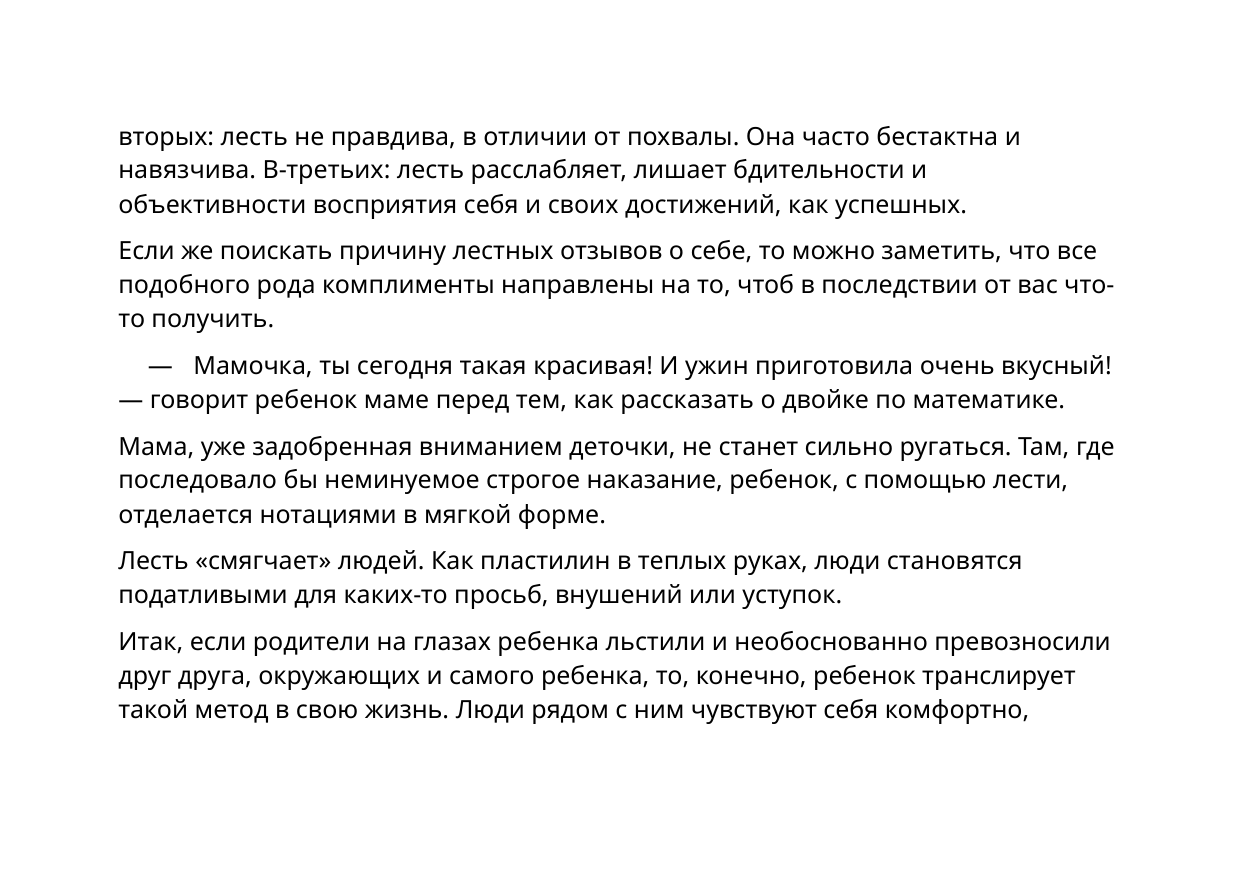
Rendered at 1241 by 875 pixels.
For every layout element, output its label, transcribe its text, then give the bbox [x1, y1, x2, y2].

text Мама, уже задобренная вниманием деточки, не станет сильно ругаться. Там, где последовало бы неминуемое строгое наказание, ребенок, с помощью лести, отделается нотациями в мягкой форме. [118, 428, 1122, 530]
text вторых: лесть не правдива, в отличии от похвалы. Она часто бестактна и навязчива. В-третьих: лесть расслабляет, лишает бдительности и объективности восприятия себя и своих достижений, как успешных. [118, 118, 1122, 220]
text Лесть «смягчает» людей. Как пластилин в теплых руках, люди становятся податливыми для каких-то просьб, внушений или уступок. [118, 543, 1122, 611]
list Мамочка, ты сегодня такая красивая! И ужин приготовила очень вкусный! — говорит ребенок маме перед тем, как рассказать о двойке по математике. [118, 347, 1122, 416]
text Если же поискать причину лестных отзывов о себе, то можно заметить, что все подобного рода комплименты направлены на то, чтоб в последствии от вас что-то получить. [118, 233, 1122, 335]
text Итак, если родители на глазах ребенка льстили и необоснованно превозносили друг друга, окружающих и самого ребенка, то, конечно, ребенок транслирует такой метод в свою жизнь. Люди рядом с ним чувствуют себя комфортно, [118, 623, 1122, 726]
